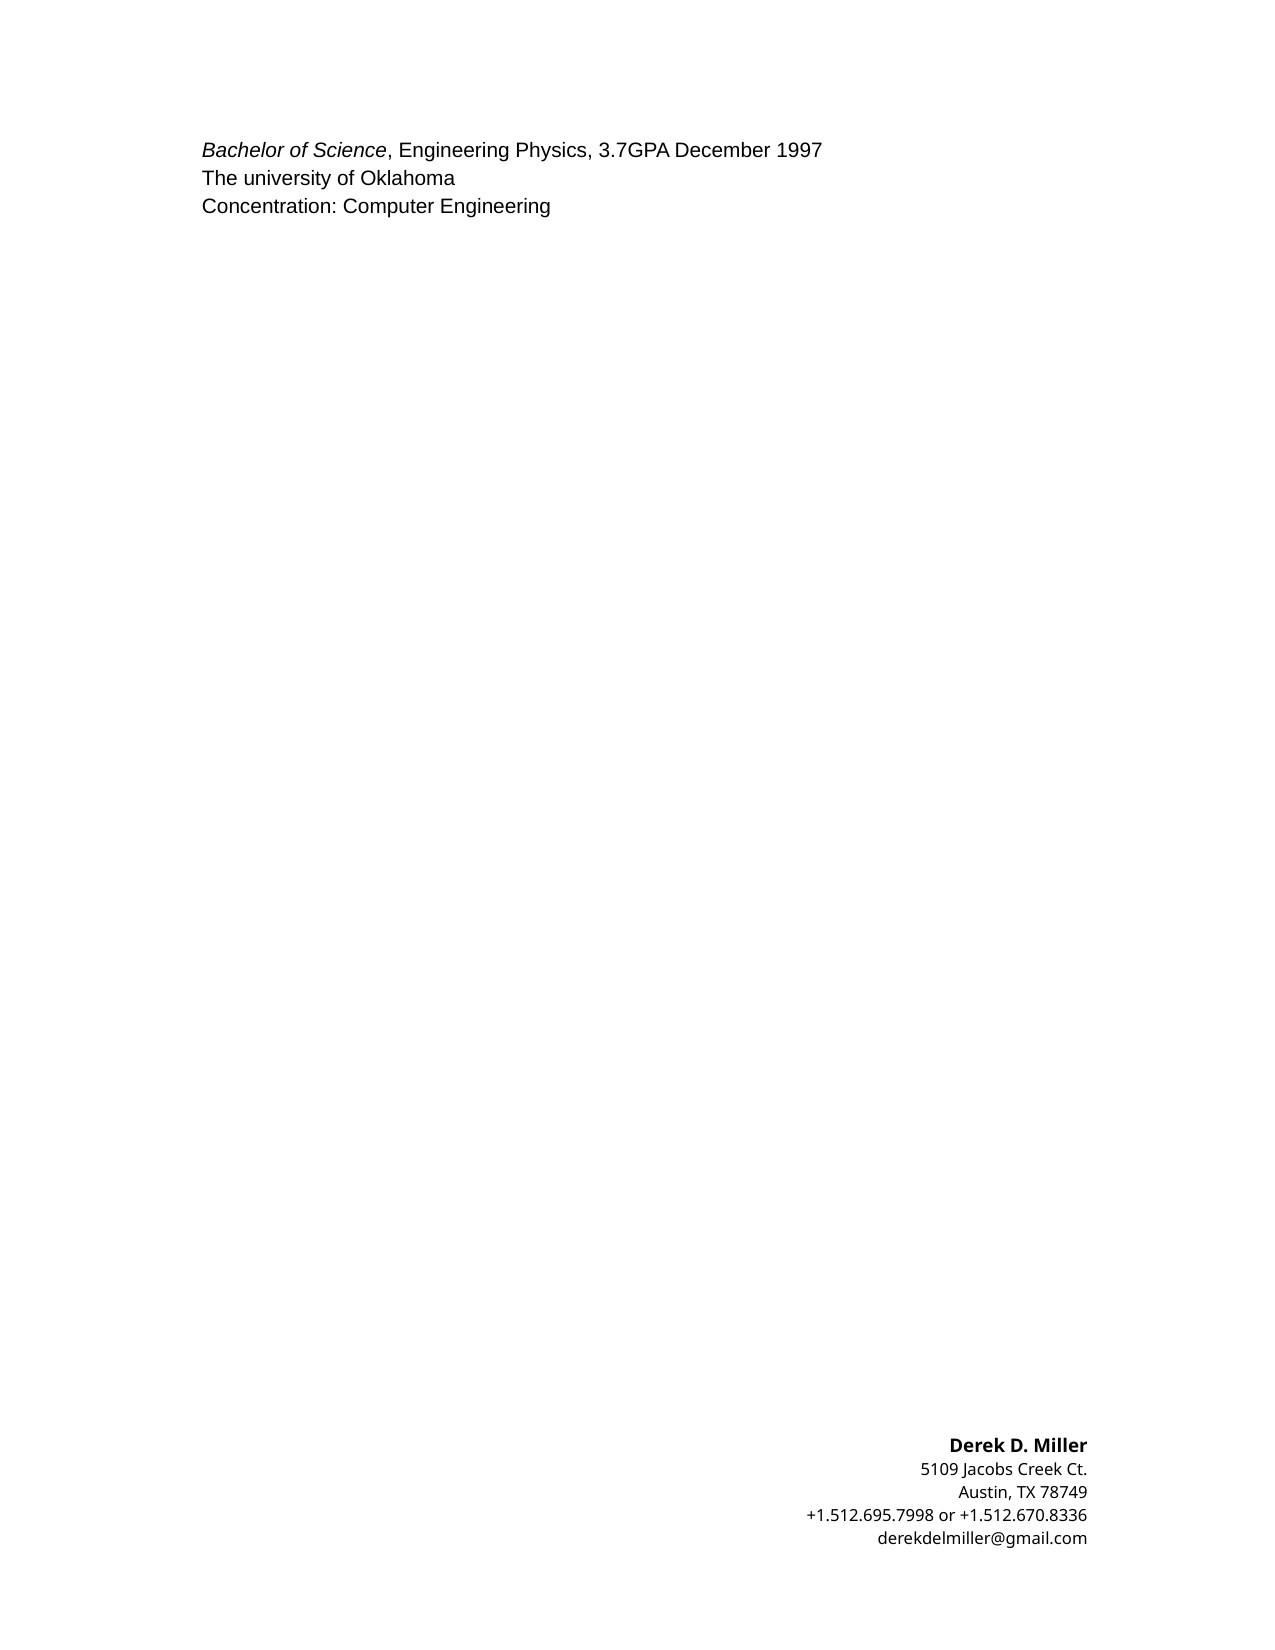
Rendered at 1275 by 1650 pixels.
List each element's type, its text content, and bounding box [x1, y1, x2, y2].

table_cell Bachelor of Science, Engineering Physics, 3.7GPA December 1997 The university of Oklahoma Concentration: Computer Engineering [190, 113, 1087, 253]
